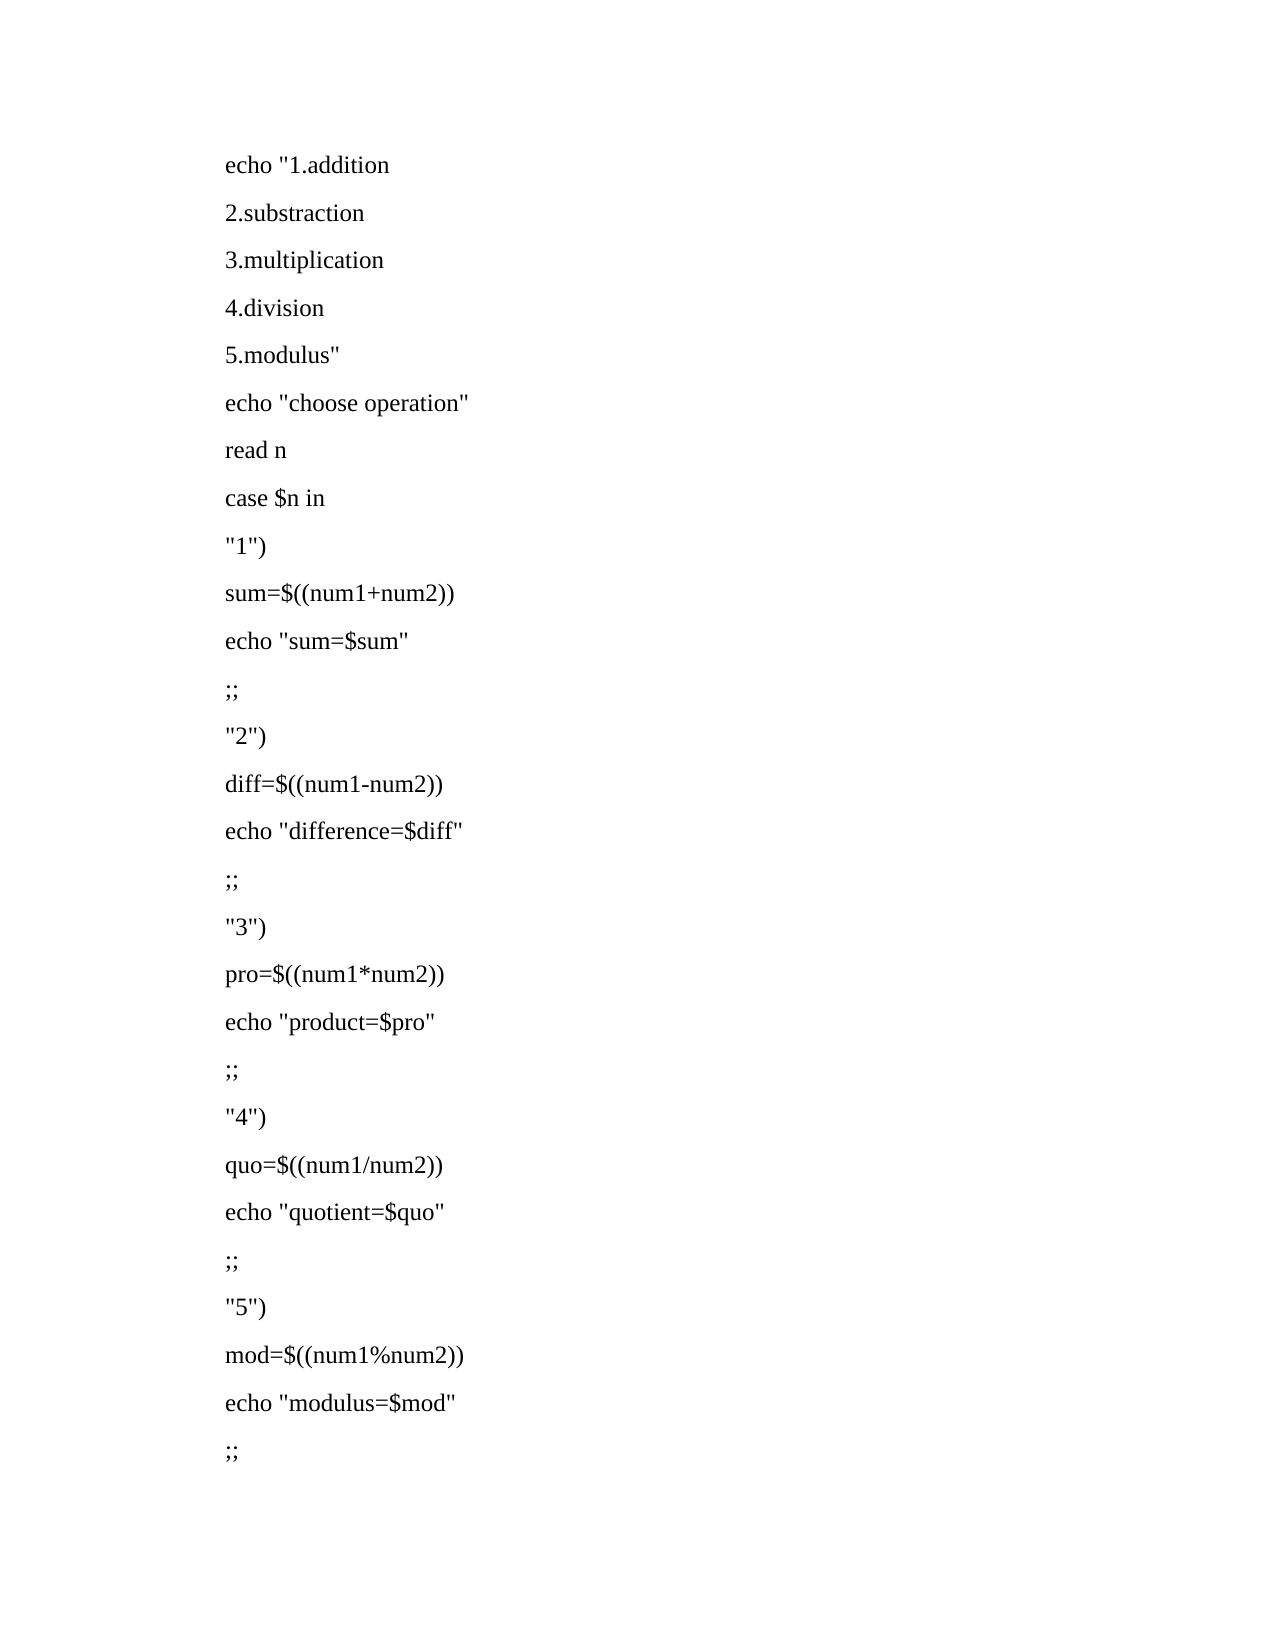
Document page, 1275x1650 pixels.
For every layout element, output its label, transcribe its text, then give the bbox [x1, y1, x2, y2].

list case $n in [187, 483, 1125, 512]
list echo "quotient=$quo" [187, 1197, 1125, 1226]
list echo "difference=$diff" [187, 816, 1125, 845]
list ;; [187, 1435, 1125, 1464]
list ;; [187, 1245, 1125, 1274]
list mod=$((num1%num2)) [187, 1340, 1125, 1369]
list 3.multiplication [187, 245, 1125, 274]
list sum=$((num1+num2)) [187, 578, 1125, 607]
list echo "modulus=$mod" [187, 1388, 1125, 1416]
list echo "choose operation" [187, 388, 1125, 417]
list 2.substraction [187, 198, 1125, 226]
list ;; [187, 1054, 1125, 1083]
list pro=$((num1*num2)) [187, 959, 1125, 988]
list diff=$((num1-num2)) [187, 769, 1125, 798]
list ;; [187, 674, 1125, 702]
list read n [187, 436, 1125, 464]
list "3") [187, 912, 1125, 940]
list echo "product=$pro" [187, 1007, 1125, 1036]
list quo=$((num1/num2)) [187, 1150, 1125, 1178]
list 5.modulus" [187, 340, 1125, 369]
list "1") [187, 531, 1125, 559]
list echo "sum=$sum" [187, 626, 1125, 655]
list "4") [187, 1102, 1125, 1131]
list "5") [187, 1292, 1125, 1321]
list ;; [187, 864, 1125, 893]
list echo "1.addition [187, 150, 1125, 179]
list "2") [187, 721, 1125, 750]
list 4.division [187, 293, 1125, 322]
